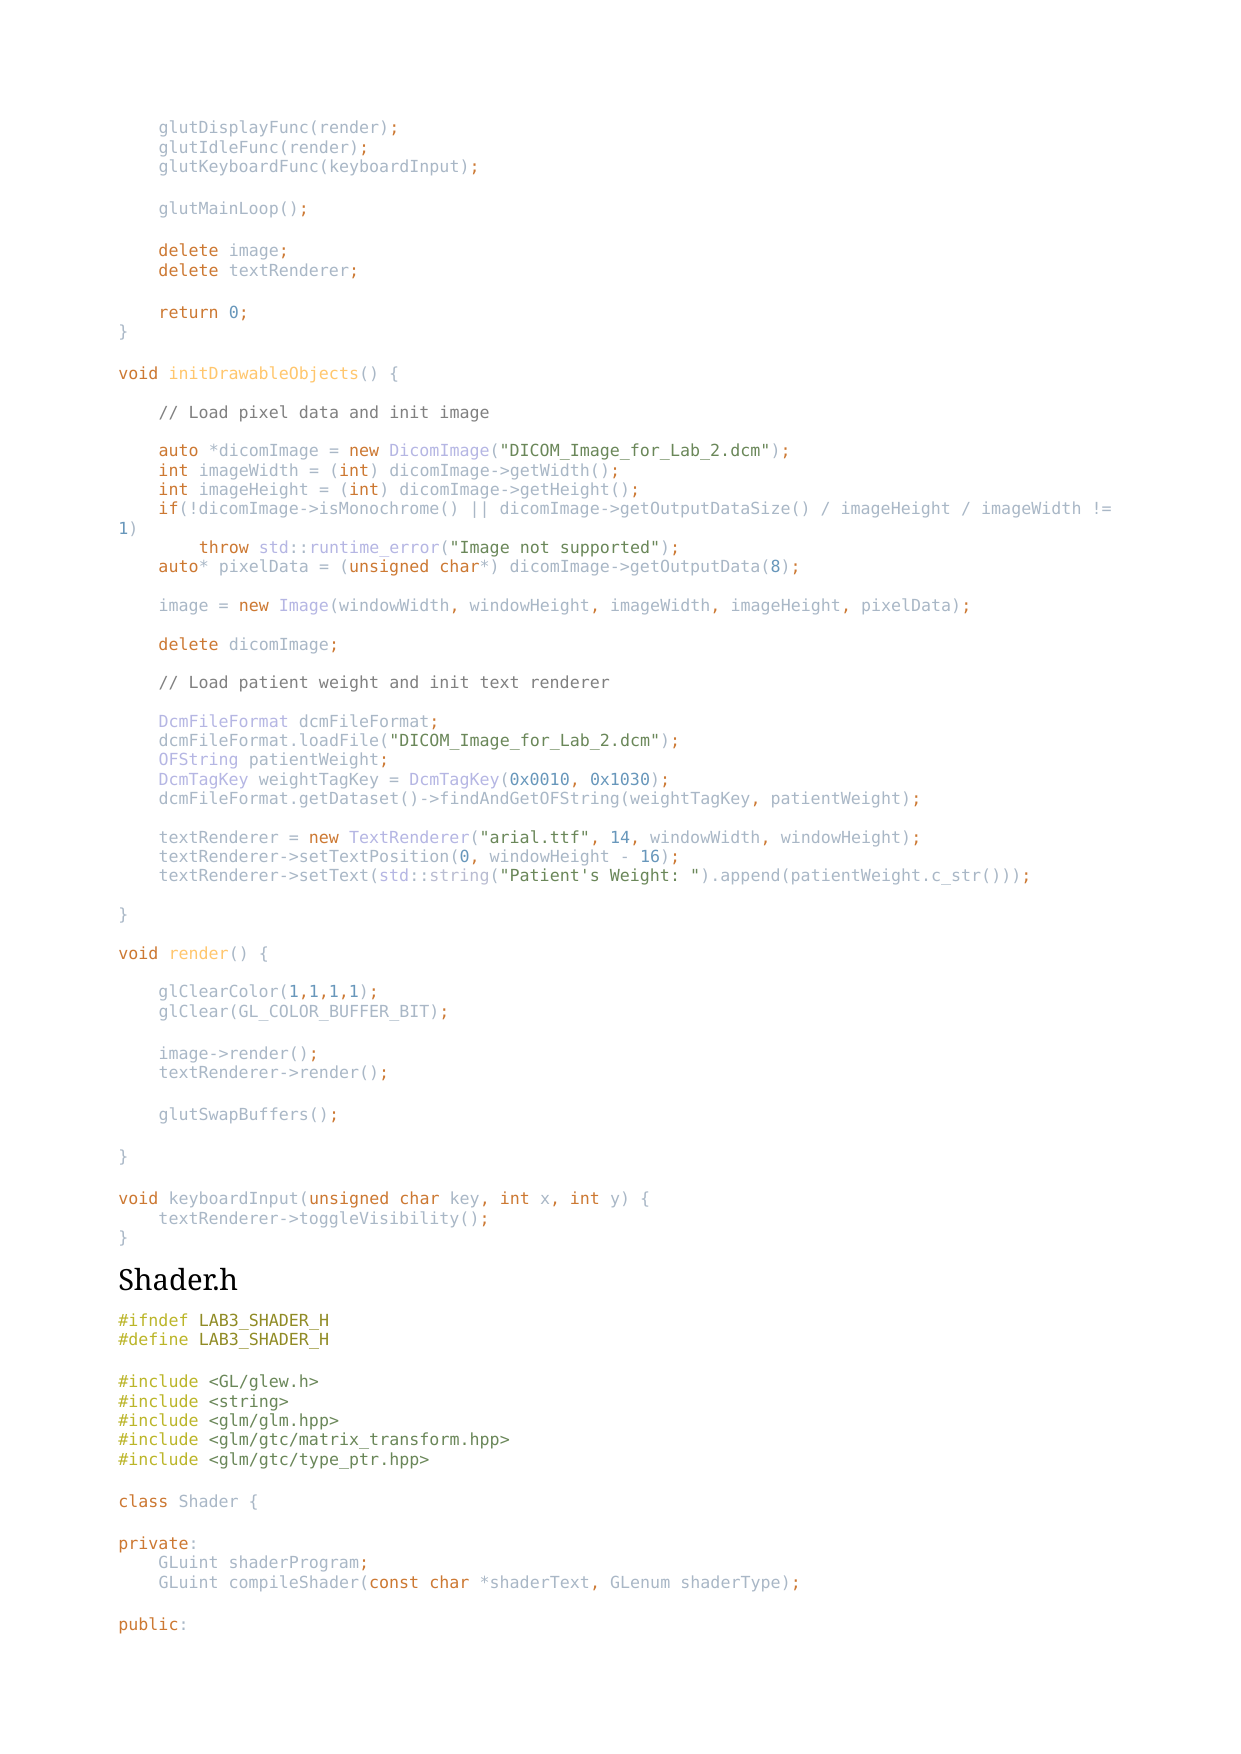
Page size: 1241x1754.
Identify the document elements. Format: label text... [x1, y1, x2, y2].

text Shader.h [118, 1259, 1122, 1299]
text glutDisplayFunc(render); glutIdleFunc(render); glutKeyboardFunc(keyboardInput); glutMainLoop(); delete image; delete textRenderer; return 0; } void initDrawableObjects() { // Load pixel data and init image auto *dicomImage = new DicomImage("DICOM_Image_for_Lab_2.dcm"); int imageWidth = (int) dicomImage->getWidth(); int imageHeight = (int) dicomImage->getHeight(); if(!dicomImage->isMonochrome() || dicomImage->getOutputDataSize() / imageHeight / imageWidth != 1) throw std::runtime_error("Image not supported"); auto* pixelData = (unsigned char*) dicomImage->getOutputData(8); image = new Image(windowWidth, windowHeight, imageWidth, imageHeight, pixelData); delete dicomImage; // Load patient weight and init text renderer DcmFileFormat dcmFileFormat; dcmFileFormat.loadFile("DICOM_Image_for_Lab_2.dcm"); OFString patientWeight; DcmTagKey weightTagKey = DcmTagKey(0x0010, 0x1030); dcmFileFormat.getDataset()->findAndGetOFString(weightTagKey, patientWeight); textRenderer = new TextRenderer("arial.ttf", 14, windowWidth, windowHeight); textRenderer->setTextPosition(0, windowHeight - 16); textRenderer->setText(std::string("Patient's Weight: ").append(patientWeight.c_str())); } void render() { glClearColor(1,1,1,1); glClear(GL_COLOR_BUFFER_BIT); image->render(); textRenderer->render(); glutSwapBuffers(); } void keyboardInput(unsigned char key, int x, int y) { textRenderer->toggleVisibility(); } [118, 118, 1122, 1247]
text #ifndef LAB3_SHADER_H #define LAB3_SHADER_H #include <GL/glew.h> #include <string> #include <glm/glm.hpp> #include <glm/gtc/matrix_transform.hpp> #include <glm/gtc/type_ptr.hpp> class Shader { private: GLuint shaderProgram; GLuint compileShader(const char *shaderText, GLenum shaderType); public: [118, 1311, 1122, 1634]
